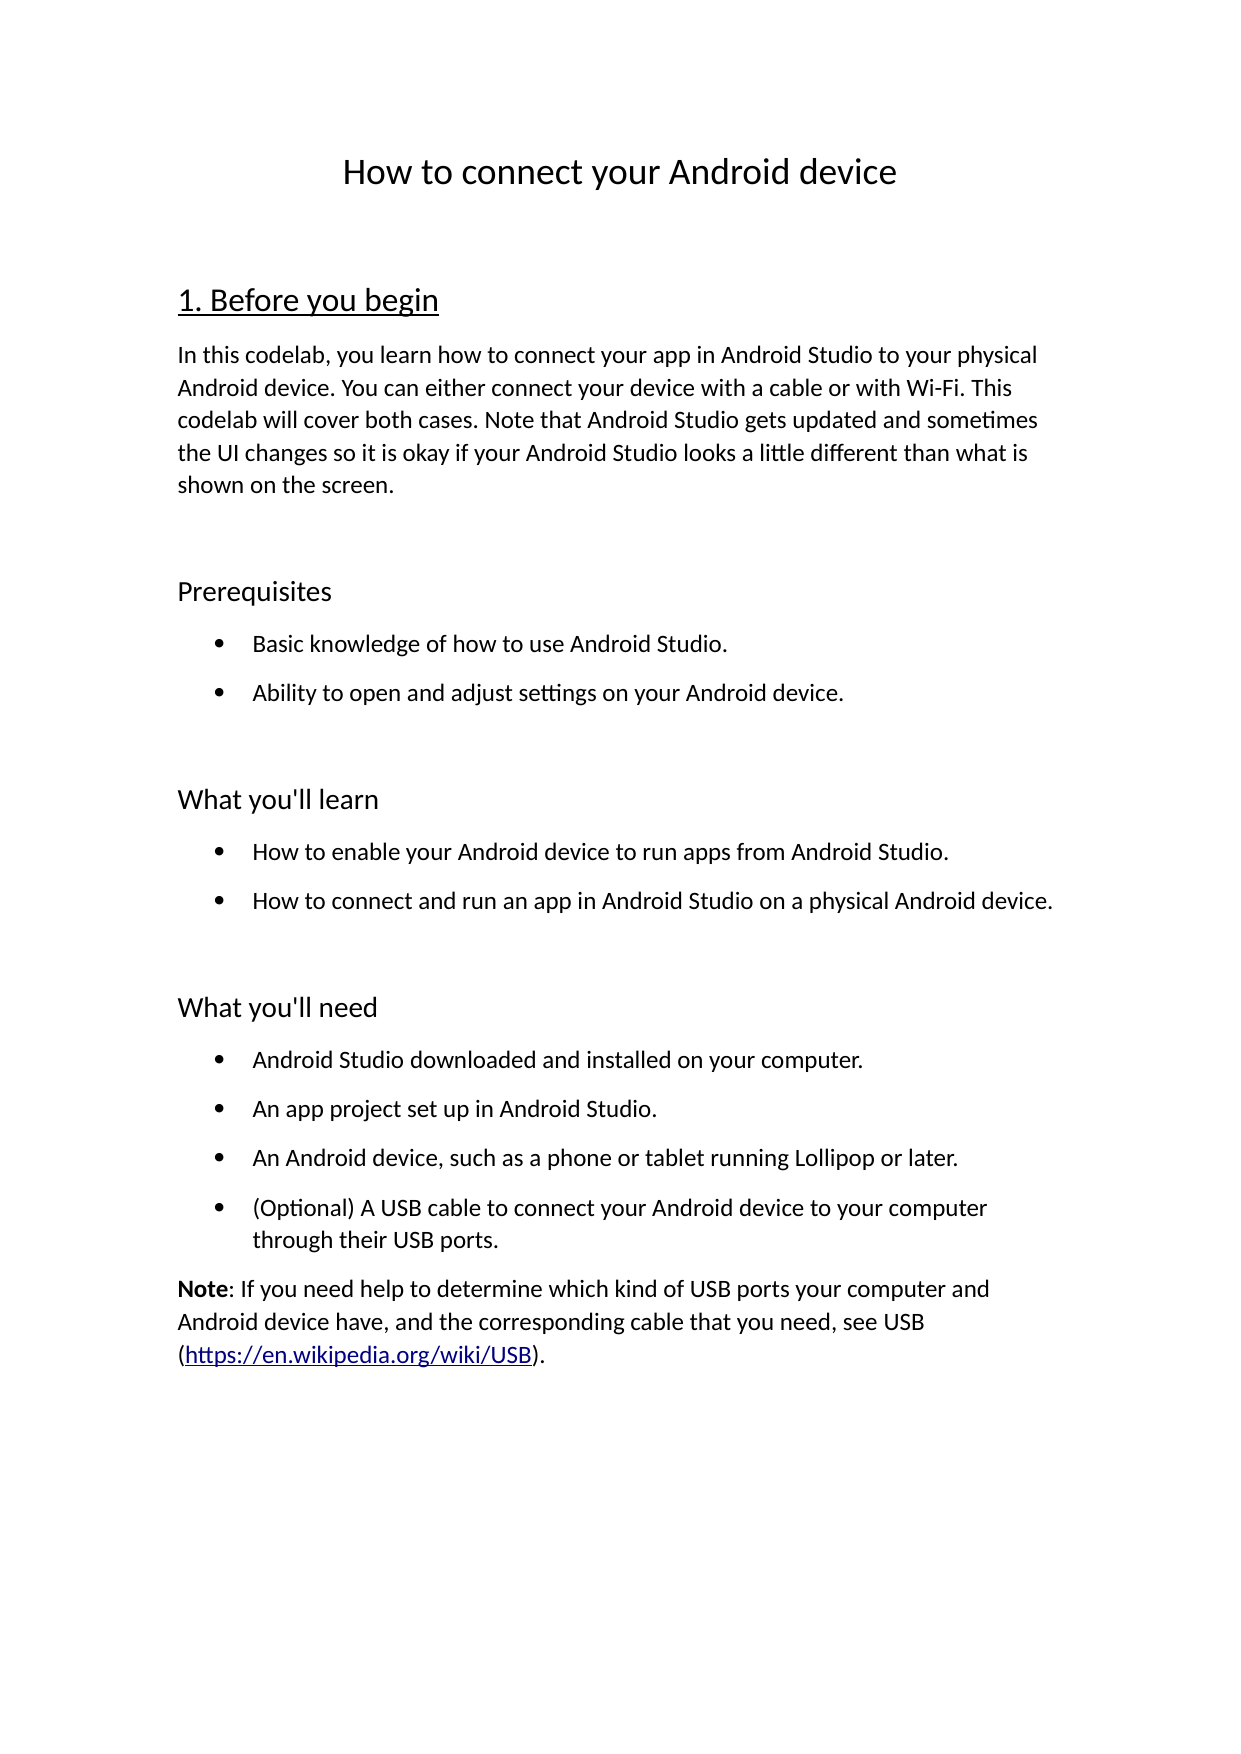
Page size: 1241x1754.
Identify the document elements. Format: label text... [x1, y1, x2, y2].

list (Optional) A USB cable to connect your Android device to your computer through their USB ports. [215, 1192, 1063, 1255]
text 1. Before you begin [177, 279, 1063, 319]
list An app project set up in Android Studio. [215, 1093, 1063, 1124]
text Note: If you need help to determine which kind of USB ports your computer and Android device have, and the corresponding cable that you need, see USB (https://en.wikipedia.org/wiki/USB). [177, 1274, 1063, 1369]
list An Android device, such as a phone or tablet running Lollipop or later. [215, 1142, 1063, 1173]
list Ability to open and adjust settings on your Android device. [215, 677, 1063, 708]
text In this codelab, you learn how to connect your app in Android Studio to your physical Android device. You can either connect your device with a cable or with Wi-Fi. This codelab will cover both cases. Note that Android Studio gets updated and sometimes the UI changes so it is okay if your Android Studio looks a little different than what is shown on the screen. [177, 339, 1063, 500]
text Prerequisites [177, 573, 1063, 609]
text How to connect your Android device [177, 148, 1063, 193]
text What you'll learn [177, 781, 1063, 817]
list How to enable your Android device to run apps from Android Studio. [215, 836, 1063, 867]
text What you'll need [177, 989, 1063, 1025]
list Android Studio downloaded and installed on your computer. [215, 1044, 1063, 1074]
list How to connect and run an app in Android Studio on a physical Android device. [215, 885, 1063, 916]
list Basic knowledge of how to use Android Studio. [215, 628, 1063, 659]
